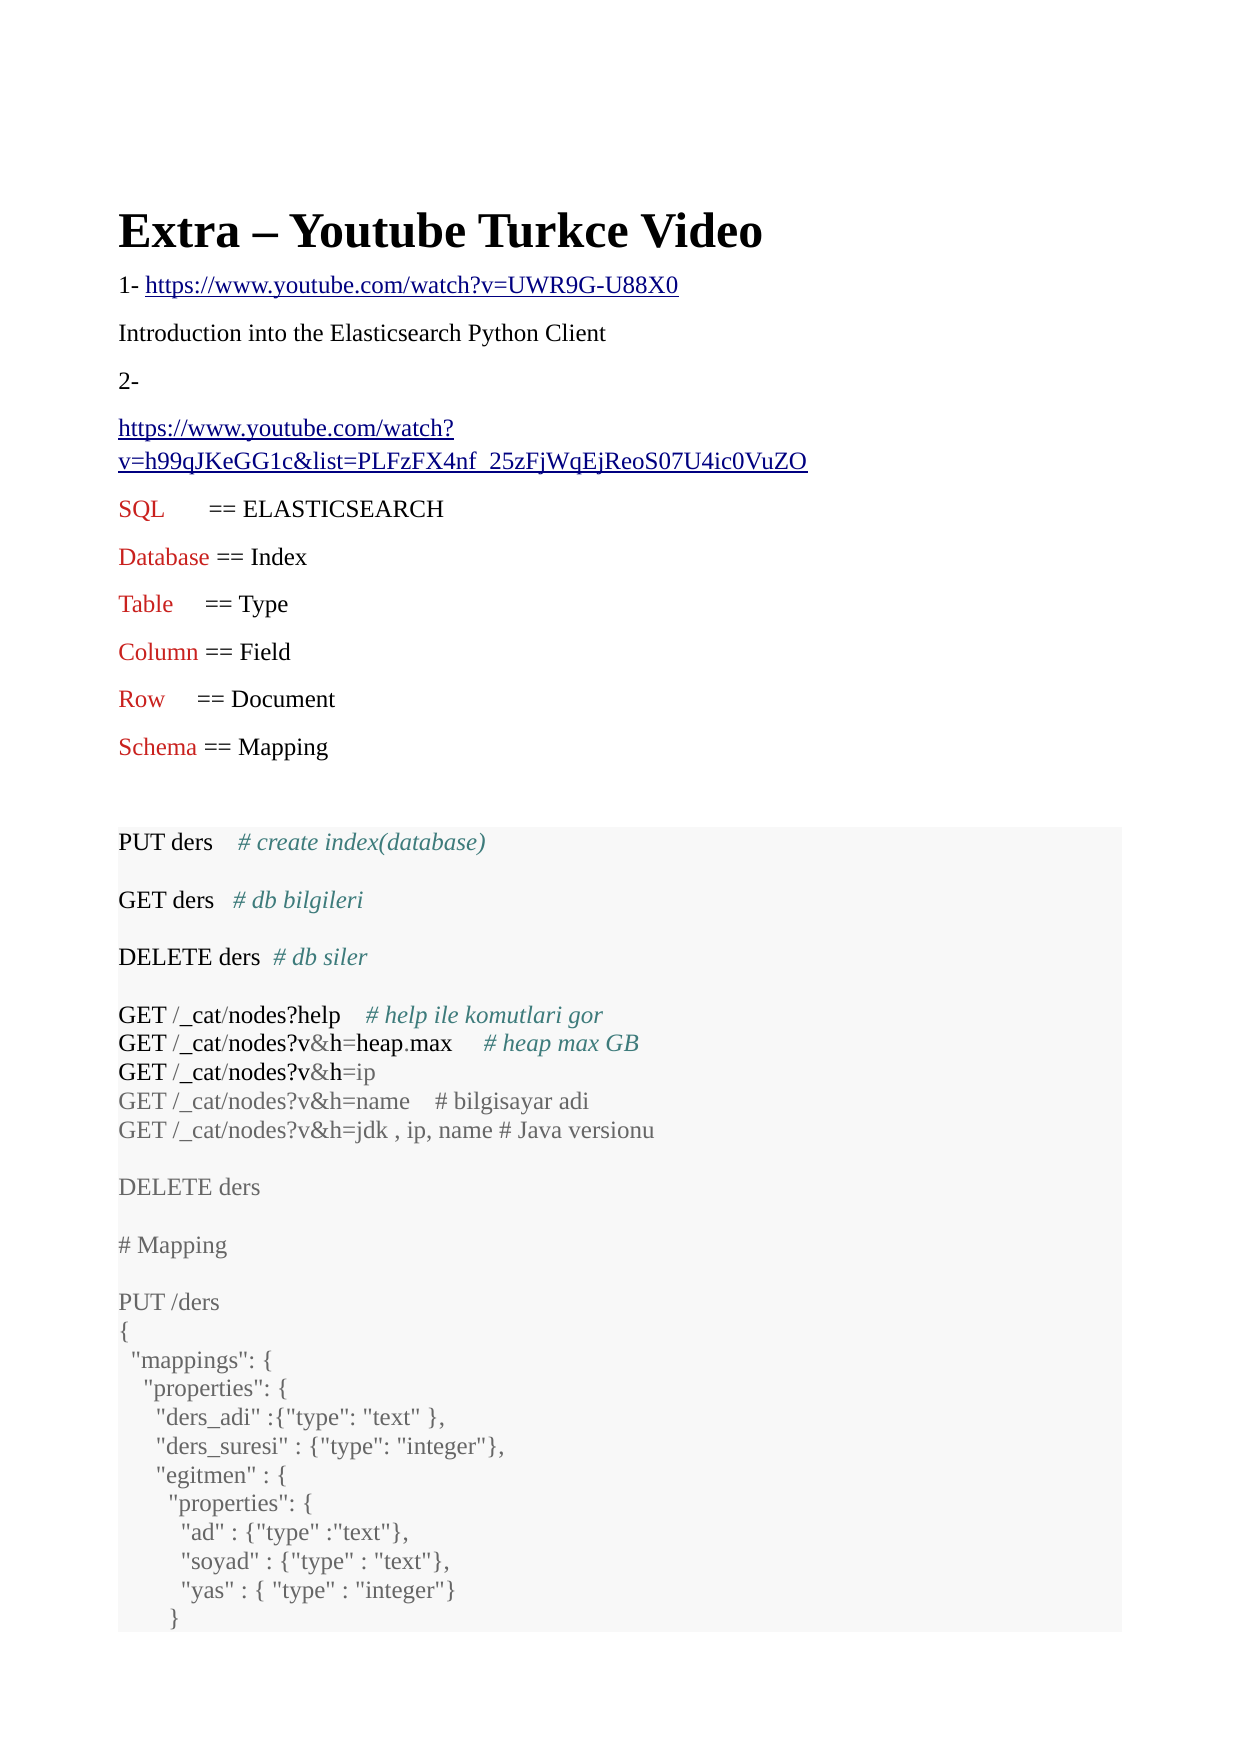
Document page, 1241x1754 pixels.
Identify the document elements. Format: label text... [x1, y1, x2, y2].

text GET /_cat/nodes?v&h=ip [118, 1057, 1122, 1086]
text GET /_cat/nodes?v&h=name # bilgisayar adi [118, 1086, 1122, 1115]
text "mappings": { [118, 1345, 1122, 1373]
text "soyad" : {"type" : "text"}, [118, 1546, 1122, 1575]
text GET /_cat/nodes?v&h=jdk , ip, name # Java versionu [118, 1115, 1122, 1143]
text 1- https://www.youtube.com/watch?v=UWR9G-U88X0 [118, 271, 1122, 299]
text DELETE ders # db siler [118, 942, 1122, 971]
text GET ders # db bilgileri [118, 885, 1122, 913]
text https://www.youtube.com/watch?v=h99qJKeGG1c&list=PLFzFX4nf_25zFjWqEjReoS07U4ic0VuZO [118, 413, 1122, 475]
text "yas" : { "type" : "integer"} [118, 1575, 1122, 1603]
text DELETE ders [118, 1172, 1122, 1201]
text "ad" : {"type" :"text"}, [118, 1517, 1122, 1546]
text Database == Index [118, 542, 1122, 570]
text PUT ders # create index(database) [118, 827, 1122, 856]
text Table == Type [118, 589, 1122, 618]
text Schema == Mapping [118, 732, 1122, 761]
text GET /_cat/nodes?help # help ile komutlari gor [118, 1000, 1122, 1028]
text { [118, 1316, 1122, 1345]
text } [118, 1603, 1122, 1632]
text GET /_cat/nodes?v&h=heap.max # heap max GB [118, 1028, 1122, 1057]
text PUT /ders [118, 1287, 1122, 1316]
text Row == Document [118, 684, 1122, 713]
text 2- [118, 366, 1122, 394]
text "properties": { [118, 1373, 1122, 1402]
subtitle Extra – Youtube Turkce Video [118, 201, 1122, 258]
text "ders_adi" :{"type": "text" }, [118, 1402, 1122, 1431]
text "properties": { [118, 1488, 1122, 1517]
text Column == Field [118, 637, 1122, 666]
text Introduction into the Elasticsearch Python Client [118, 318, 1122, 347]
text SQL == ELASTICSEARCH [118, 494, 1122, 523]
text "ders_suresi" : {"type": "integer"}, [118, 1431, 1122, 1460]
text # Mapping [118, 1230, 1122, 1258]
text "egitmen" : { [118, 1460, 1122, 1488]
